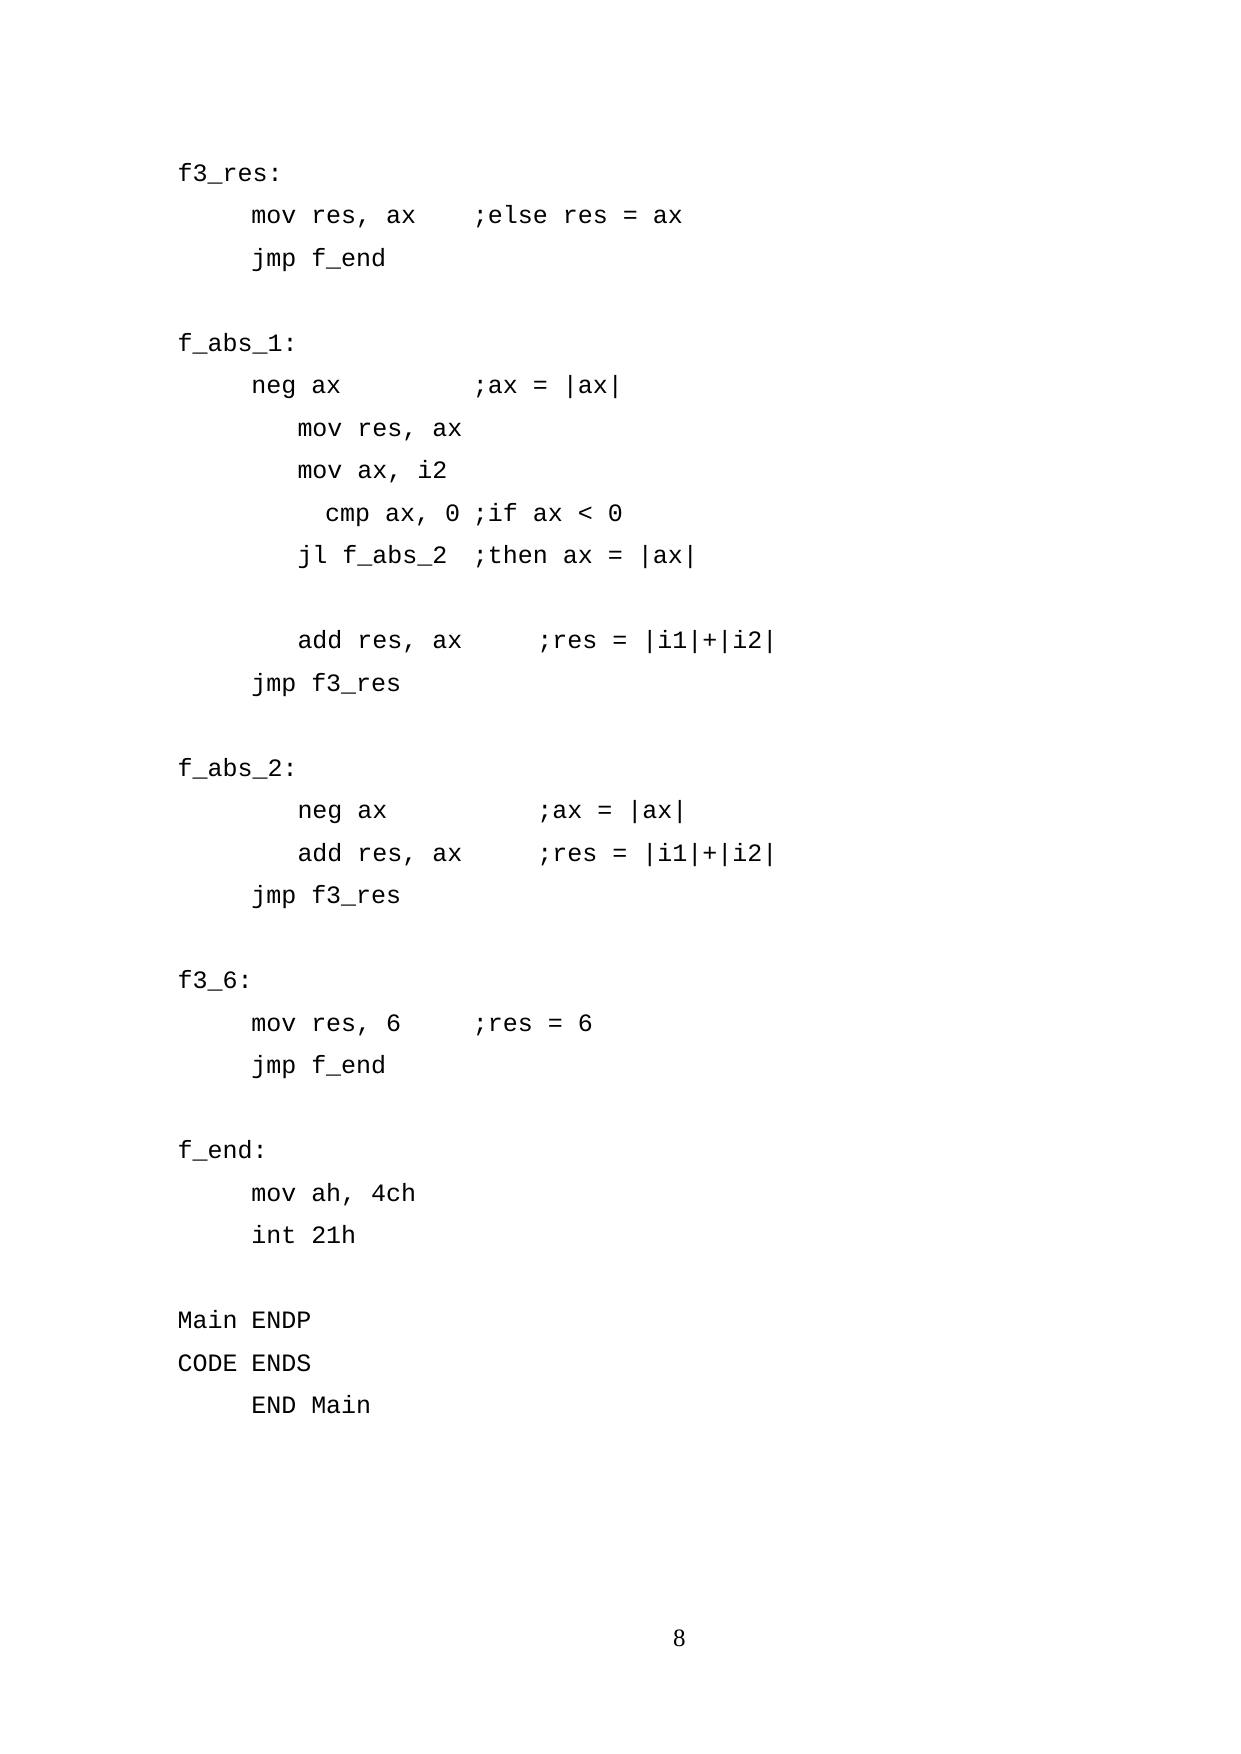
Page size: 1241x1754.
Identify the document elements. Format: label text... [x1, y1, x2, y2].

text jmp f_end [177, 246, 1181, 274]
text f3_6: [177, 968, 1181, 996]
text CODE ENDS [177, 1351, 1181, 1379]
text mov res, ax ;else res = ax [177, 203, 1181, 231]
text mov ah, 4ch [177, 1181, 1181, 1209]
text neg ax ;ax = |ax| [177, 373, 1181, 401]
text jmp f3_res [177, 671, 1181, 699]
text neg ax ;ax = |ax| [177, 798, 1181, 826]
text END Main [177, 1393, 1181, 1421]
text Main ENDP [177, 1308, 1181, 1336]
text mov res, 6 ;res = 6 [177, 1011, 1181, 1039]
text mov res, ax [177, 416, 1181, 444]
text cmp ax, 0 ;if ax < 0 [177, 501, 1181, 529]
text f_abs_2: [177, 756, 1181, 784]
text f_abs_1: [177, 331, 1181, 359]
text add res, ax ;res = |i1|+|i2| [177, 841, 1181, 869]
text f_end: [177, 1138, 1181, 1166]
text mov ax, i2 [177, 458, 1181, 486]
text jl f_abs_2 ;then ax = |ax| [177, 543, 1181, 571]
text int 21h [177, 1223, 1181, 1251]
text add res, ax ;res = |i1|+|i2| [177, 628, 1181, 656]
text jmp f_end [177, 1053, 1181, 1081]
text jmp f3_res [177, 883, 1181, 911]
text f3_res: [177, 161, 1181, 189]
